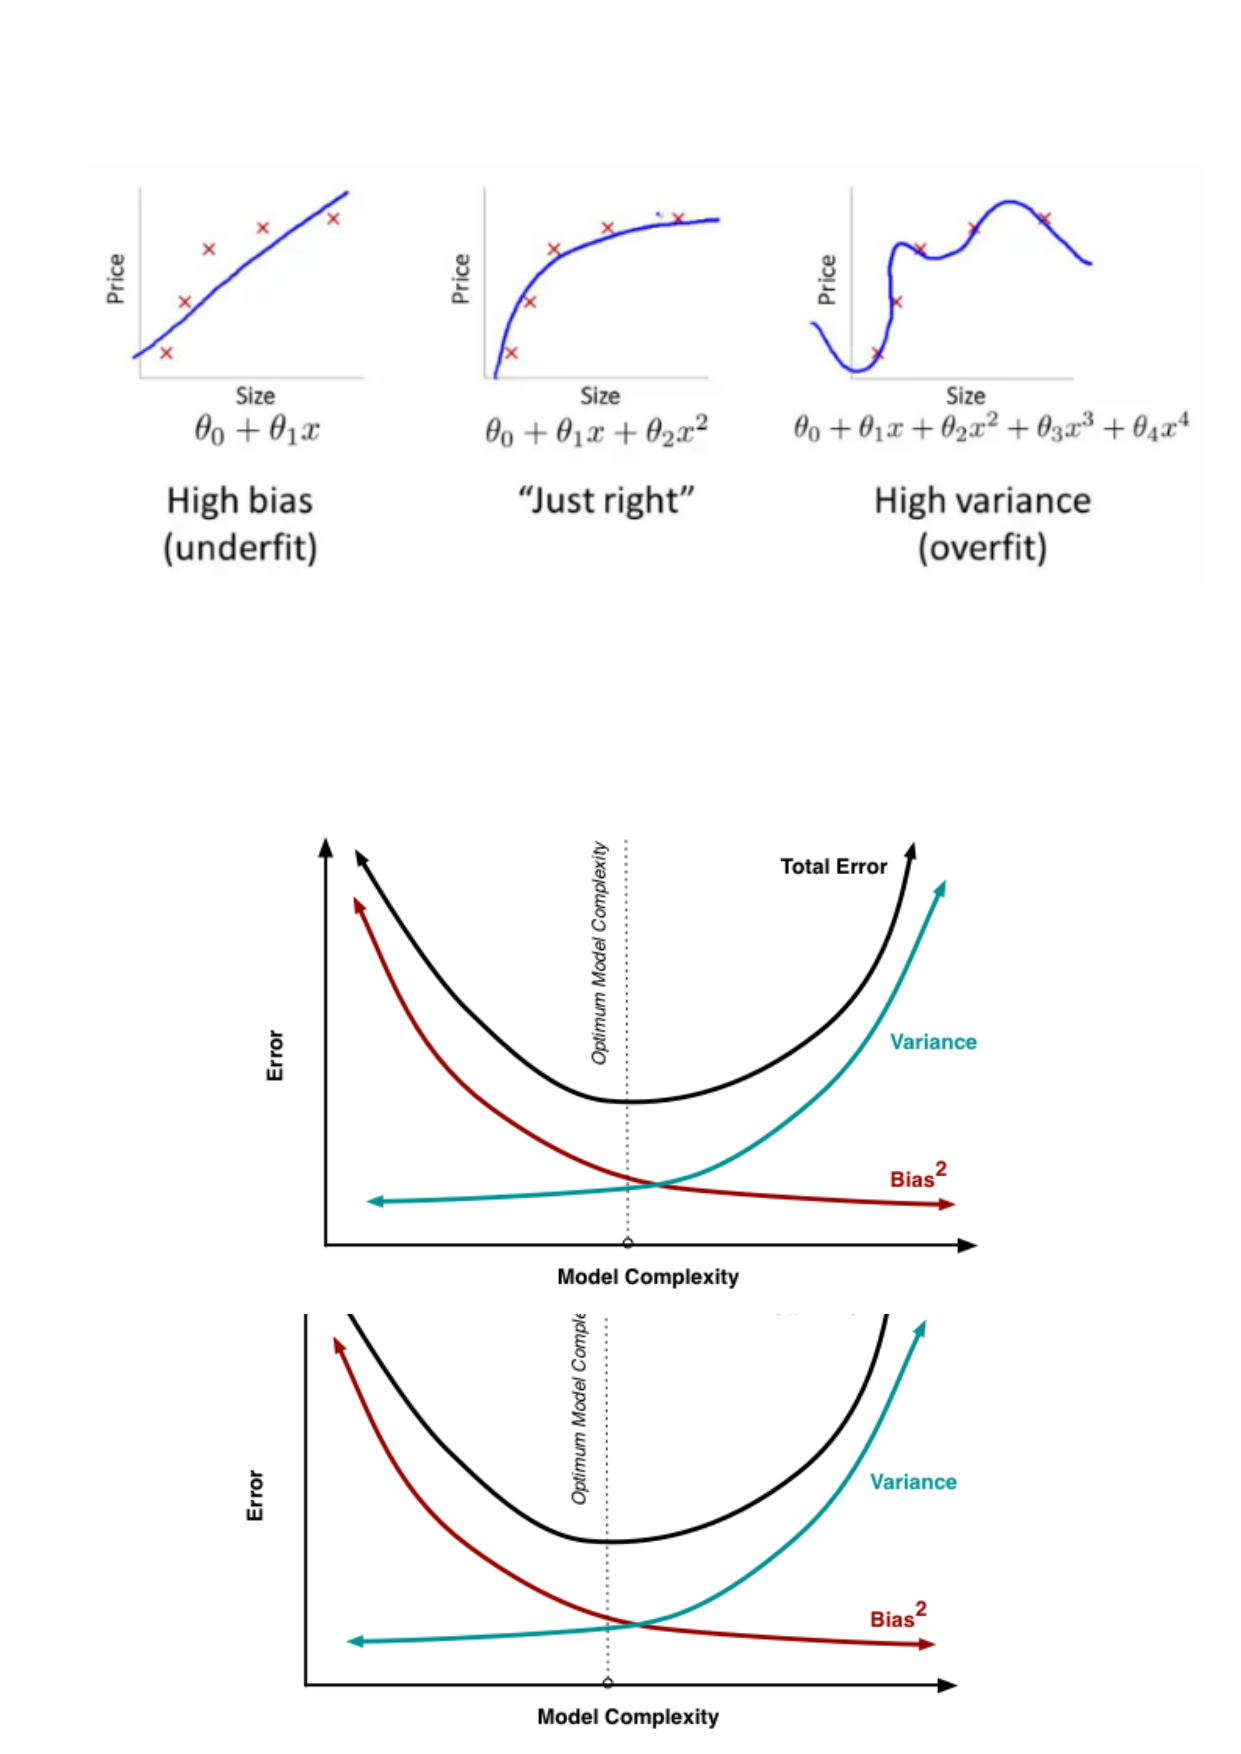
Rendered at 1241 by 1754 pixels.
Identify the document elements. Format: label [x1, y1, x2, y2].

picture [201, 802, 1019, 1754]
picture [84, 140, 1207, 601]
